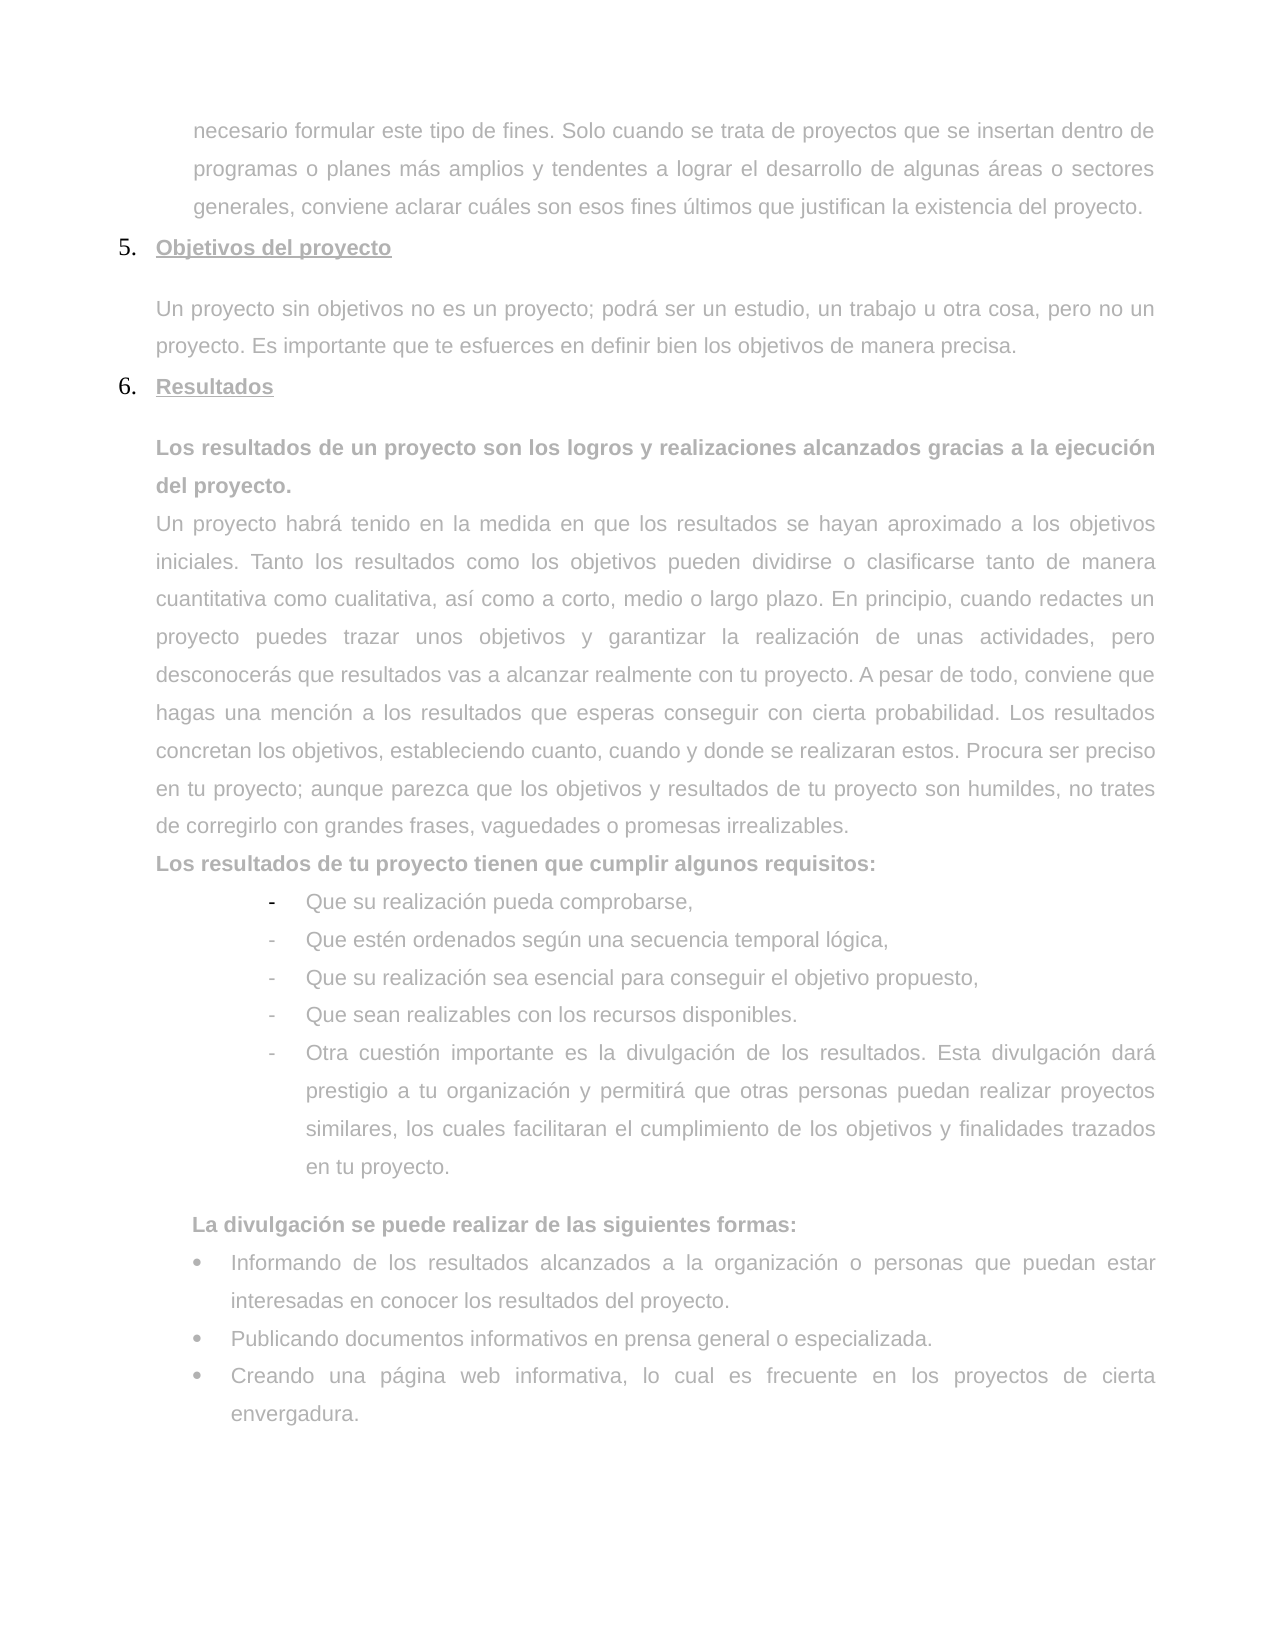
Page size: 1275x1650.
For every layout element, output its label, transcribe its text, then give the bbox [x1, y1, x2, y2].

text Un proyecto habrá tenido en la medida en que los resultados se hayan aproximado a los objetivos iniciales. Tanto los resultados como los objetivos pueden dividirse o clasificarse tanto de manera cuantitativa como cualitativa, así como a corto, medio o largo plazo. En principio, cuando redactes un proyecto puedes trazar unos objetivos y garantizar la realización de unas actividades, pero desconocerás que resultados vas a alcanzar realmente con tu proyecto. A pesar de todo, conviene que hagas una mención a los resultados que esperas conseguir con cierta probabilidad. Los resultados concretan los objetivos, estableciendo cuanto, cuando y donde se realizaran estos. Procura ser preciso en tu proyecto; aunque parezca que los objetivos y resultados de tu proyecto son humildes, no trates de corregirlo con grandes frases, vaguedades o promesas irrealizables. [156, 511, 1157, 838]
list Creando una página web informativa, lo cual es frecuente en los proyectos de cierta envergadura. [193, 1363, 1157, 1426]
list Que sean realizables con los recursos disponibles. [268, 1002, 1157, 1027]
list Que su realización sea esencial para conseguir el objetivo propuesto, [268, 964, 1157, 990]
text Un proyecto sin objetivos no es un proyecto; podrá ser un estudio, un trabajo u otra cosa, pero no un proyecto. Es importante que te esfuerces en definir bien los objetivos de manera precisa. [156, 296, 1157, 358]
list Informando de los resultados alcanzados a la organización o personas que puedan estar interesadas en conocer los resultados del proyecto. [193, 1250, 1157, 1313]
list Que estén ordenados según una secuencia temporal lógica, [268, 927, 1157, 952]
text Los resultados de un proyecto son los logros y realizaciones alcanzados gracias a la ejecución del proyecto. [156, 435, 1157, 498]
text necesario formular este tipo de fines. Solo cuando se trata de proyectos que se insertan dentro de programas o planes más amplios y tendentes a lograr el desarrollo de algunas áreas o sectores generales, conviene aclarar cuáles son esos fines últimos que justifican la existencia del proyecto. [193, 118, 1157, 219]
list Que su realización pueda comprobarse, [268, 889, 1157, 914]
list Resultados [118, 371, 1157, 400]
text Los resultados de tu proyecto tienen que cumplir algunos requisitos: [156, 851, 1157, 876]
list Otra cuestión importante es la divulgación de los resultados. Esta divulgación dará prestigio a tu organización y permitirá que otras personas puedan realizar proyectos similares, los cuales facilitaran el cumplimiento de los objetivos y finalidades trazados en tu proyecto. [268, 1040, 1157, 1179]
text La divulgación se puede realizar de las siguientes formas: [156, 1212, 1157, 1237]
list Objetivos del proyecto [118, 232, 1157, 260]
list Publicando documentos informativos en prensa general o especializada. [193, 1326, 1157, 1351]
